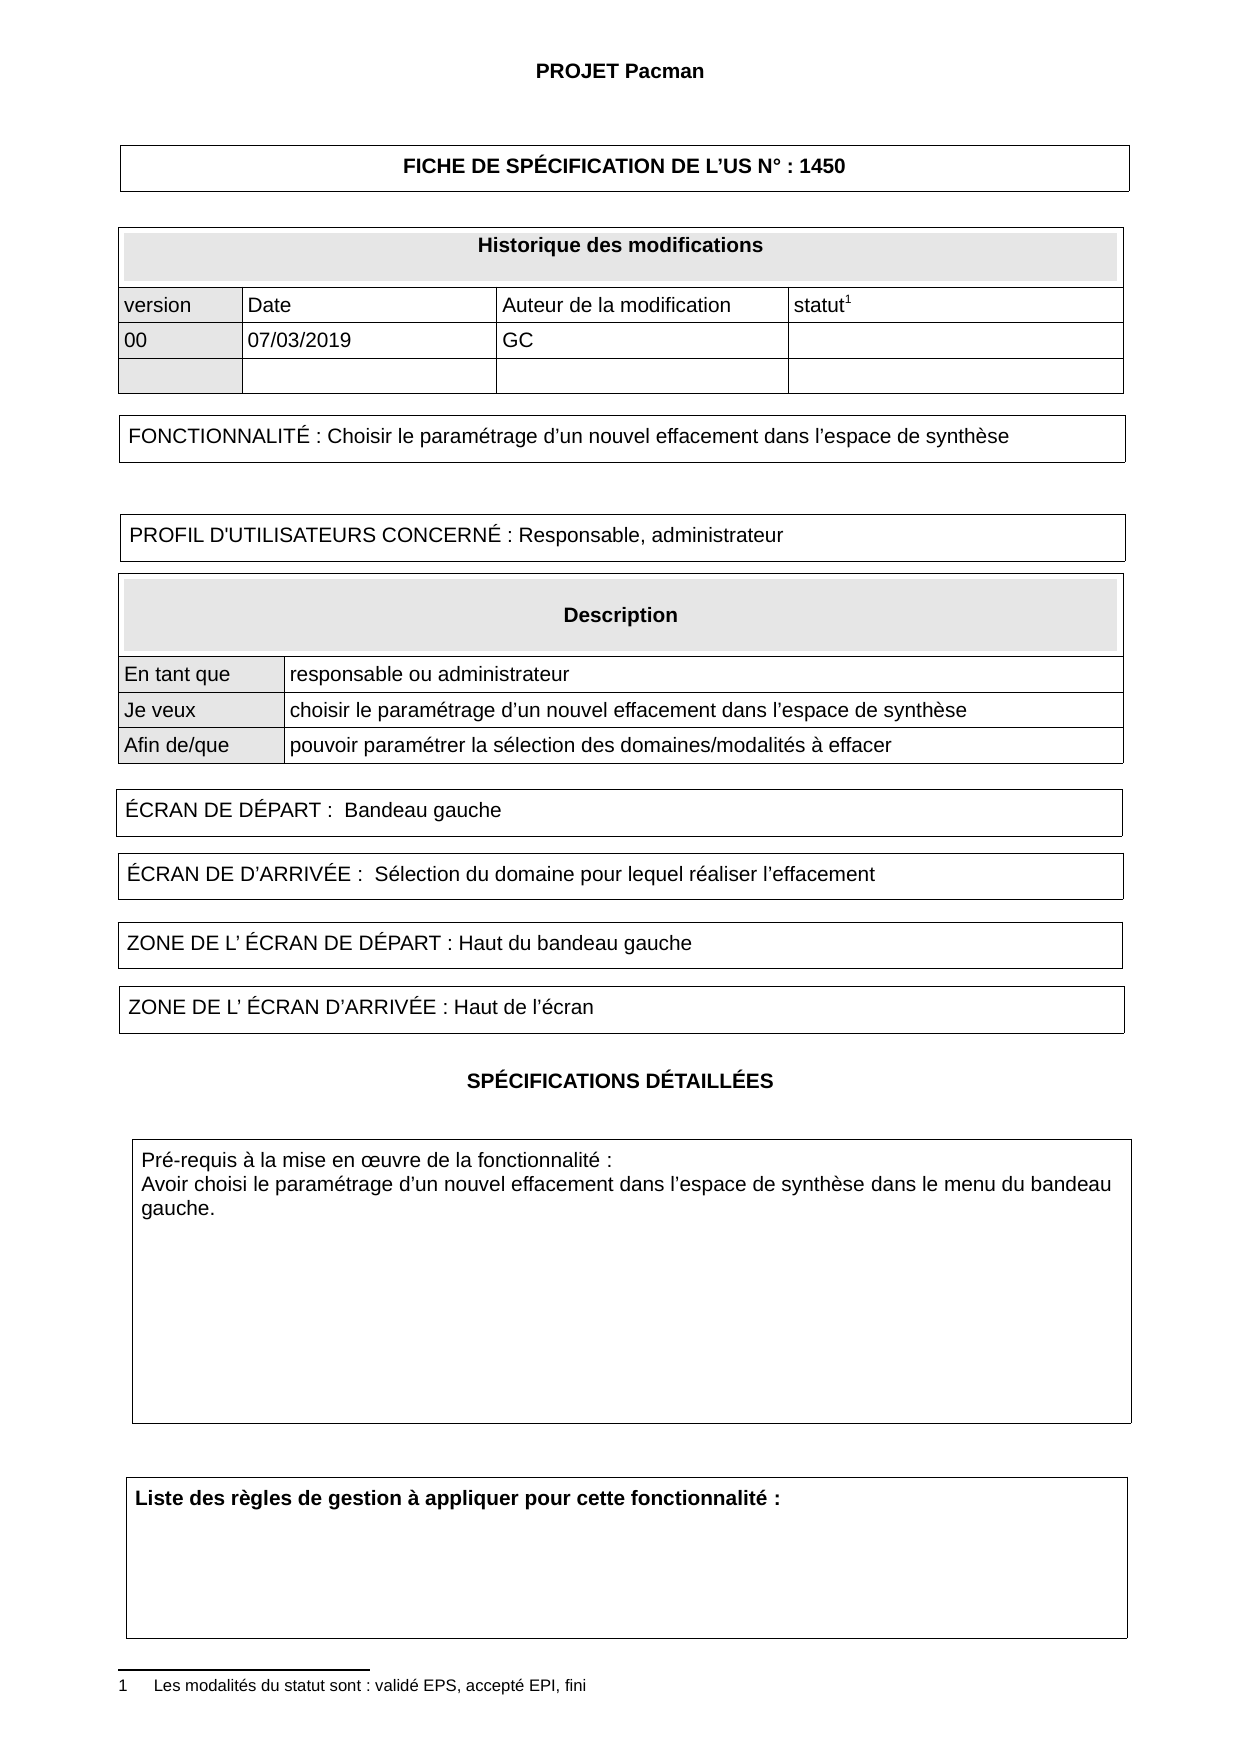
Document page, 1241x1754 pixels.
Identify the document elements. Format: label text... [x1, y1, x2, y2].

text FICHE DE SPÉCIFICATION DE L’US N° : 1450 [129, 154, 1120, 178]
text ZONE DE L’ ÉCRAN D’ARRIVÉE : Haut de l’écran [128, 995, 1115, 1019]
table_cell version [119, 288, 242, 322]
table_cell Je veux [119, 693, 284, 727]
table_header Description [119, 574, 1123, 656]
table_cell [243, 359, 496, 393]
table_cell 07/03/2019 [243, 323, 496, 358]
table_cell Auteur de la modification [497, 288, 788, 322]
text Avoir choisi le paramétrage d’un nouvel effacement dans l’espace de synthèse dans le menu du bandeau gauche. [141, 1171, 1122, 1219]
text FONCTIONNALITÉ : Choisir le paramétrage d’un nouvel effacement dans l’espace de synthèse [128, 424, 1116, 448]
table_cell [789, 323, 1123, 358]
table_cell Afin de/que [119, 728, 284, 763]
text [127, 1478, 1127, 1638]
text SPÉCIFICATIONS DÉTAILLÉES [118, 1068, 1122, 1092]
table_cell En tant que [119, 657, 284, 692]
table_cell GC [497, 323, 788, 358]
text Liste des règles de gestion à appliquer pour cette fonctionnalité : [135, 1486, 1118, 1509]
text ZONE DE L’ ÉCRAN DE DÉPART : Haut du bandeau gauche [127, 931, 1113, 954]
table_cell [497, 359, 788, 393]
text PROFIL D'UTILISATEURS CONCERNÉ : Responsable, administrateur [129, 523, 1116, 547]
table_cell responsable ou administrateur [285, 657, 1123, 692]
table_header Historique des modifications [119, 228, 1123, 287]
table_cell 00 [119, 323, 242, 358]
text [133, 1140, 1131, 1423]
text ÉCRAN DE D’ARRIVÉE : Sélection du domaine pour lequel réaliser l’effacement [127, 861, 1114, 885]
table_cell Date [243, 288, 496, 322]
text ÉCRAN DE DÉPART : Bandeau gauche [125, 798, 1113, 822]
table_cell choisir le paramétrage d’un nouvel effacement dans l’espace de synthèse [285, 693, 1123, 727]
table_cell pouvoir paramétrer la sélection des domaines/modalités à effacer [285, 728, 1123, 763]
table_cell statut [789, 288, 1123, 322]
table_cell [789, 359, 1123, 393]
text Pré-requis à la mise en œuvre de la fonctionnalité : [141, 1147, 1122, 1171]
table_cell [119, 359, 242, 393]
text PROJET Pacman [118, 59, 1122, 83]
